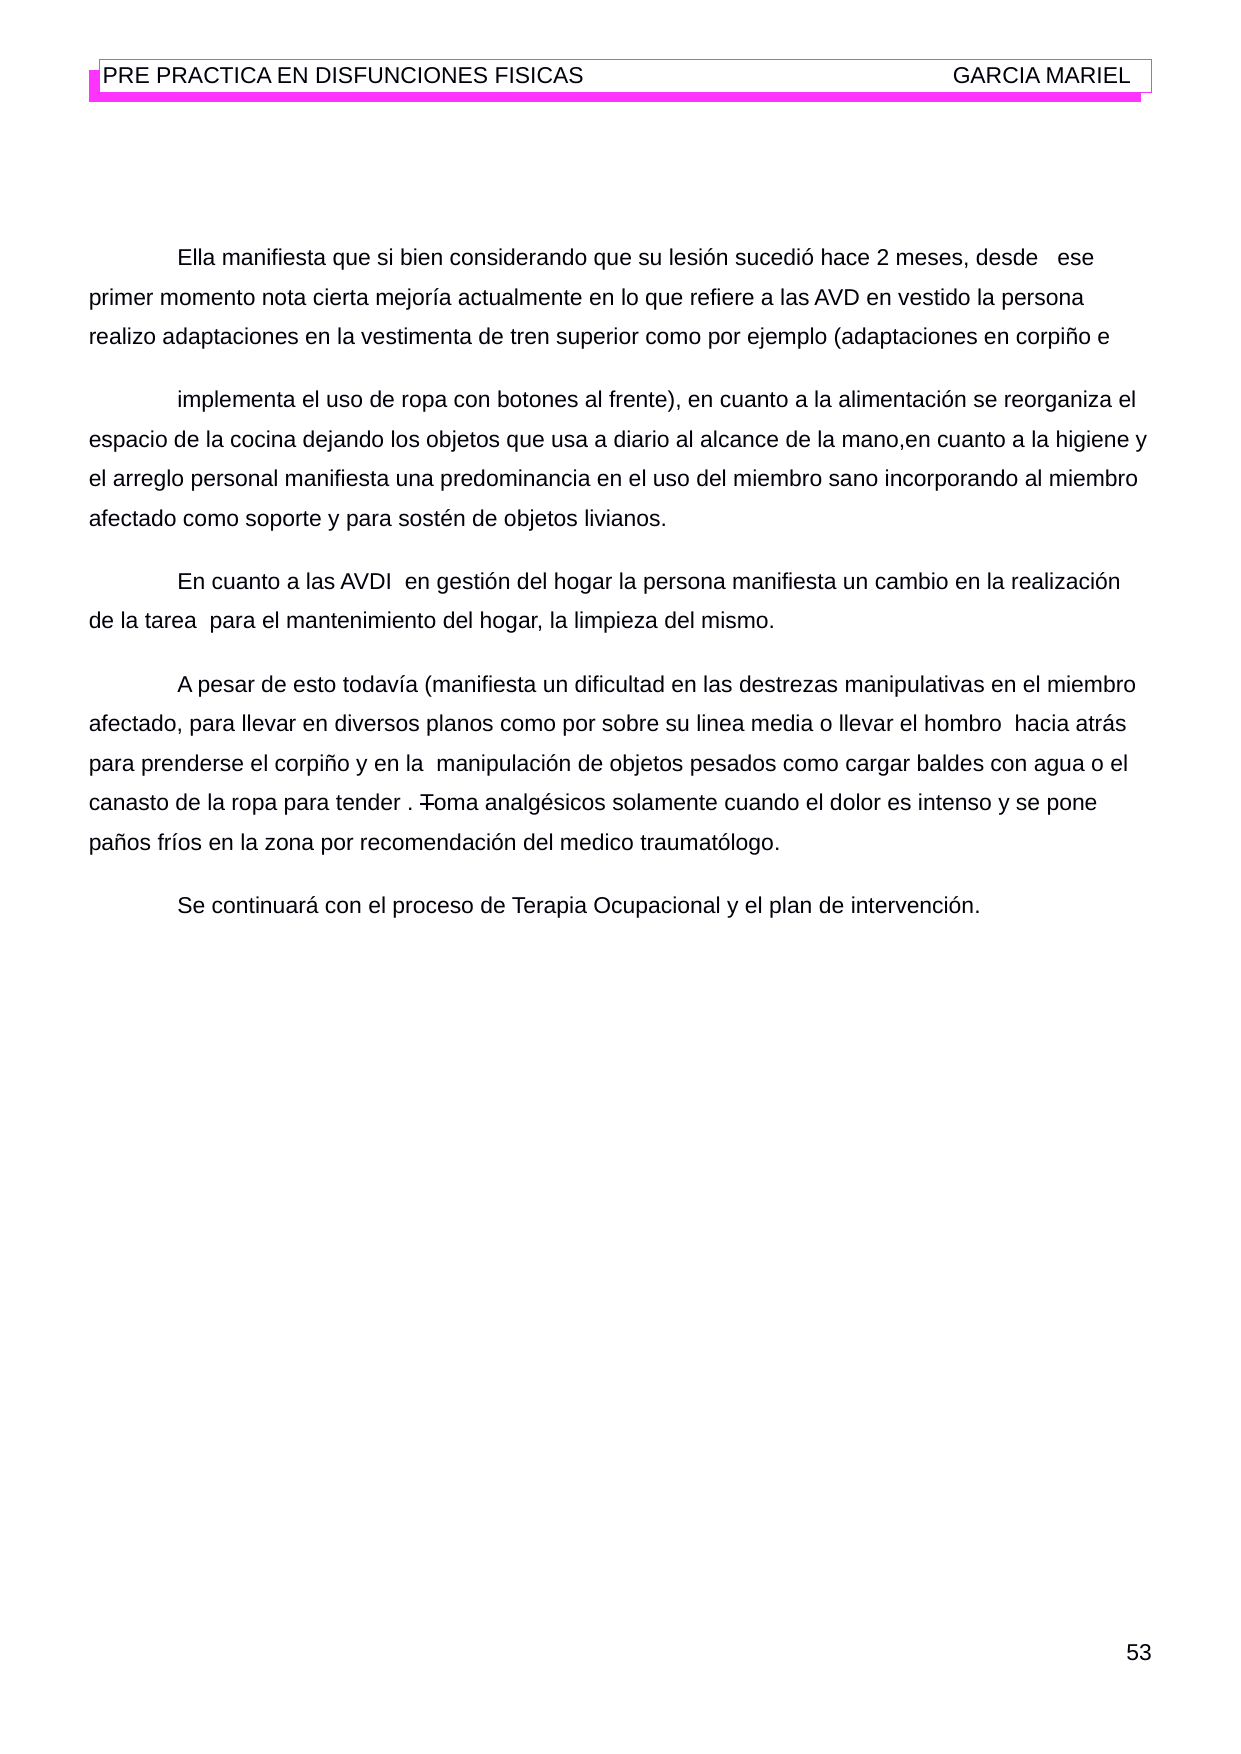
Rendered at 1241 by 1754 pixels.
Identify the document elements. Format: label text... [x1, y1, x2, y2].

text Se continuará con el proceso de Terapia Ocupacional y el plan de intervención. [88, 892, 1152, 918]
text Ella manifiesta que si bien considerando que su lesión sucedió hace 2 meses, desde ese primer momento nota cierta mejoría actualmente en lo que refiere a las AVD en vestido la persona realizo adaptaciones en la vestimenta de tren superior como por ejemplo (adaptaciones en corpiño e [88, 244, 1152, 350]
text A pesar de esto todavía (manifiesta un dificultad en las destrezas manipulativas en el miembro afectado, para llevar en diversos planos como por sobre su linea media o llevar el hombro hacia atrás para prenderse el corpiño y en la manipulación de objetos pesados como cargar baldes con agua o el canasto de la ropa para tender . Toma analgésicos solamente cuando el dolor es intenso y se pone paños fríos en la zona por recomendación del medico traumatólogo. [88, 671, 1152, 855]
text En cuanto a las AVDI en gestión del hogar la persona manifiesta un cambio en la realización de la tarea para el mantenimiento del hogar, la limpieza del mismo. [88, 568, 1152, 634]
text implementa el uso de ropa con botones al frente), en cuanto a la alimentación se reorganiza el espacio de la cocina dejando los objetos que usa a diario al alcance de la mano,en cuanto a la higiene y el arreglo personal manifiesta una predominancia en el uso del miembro sano incorporando al miembro afectado como soporte y para sostén de objetos livianos. [88, 386, 1152, 531]
